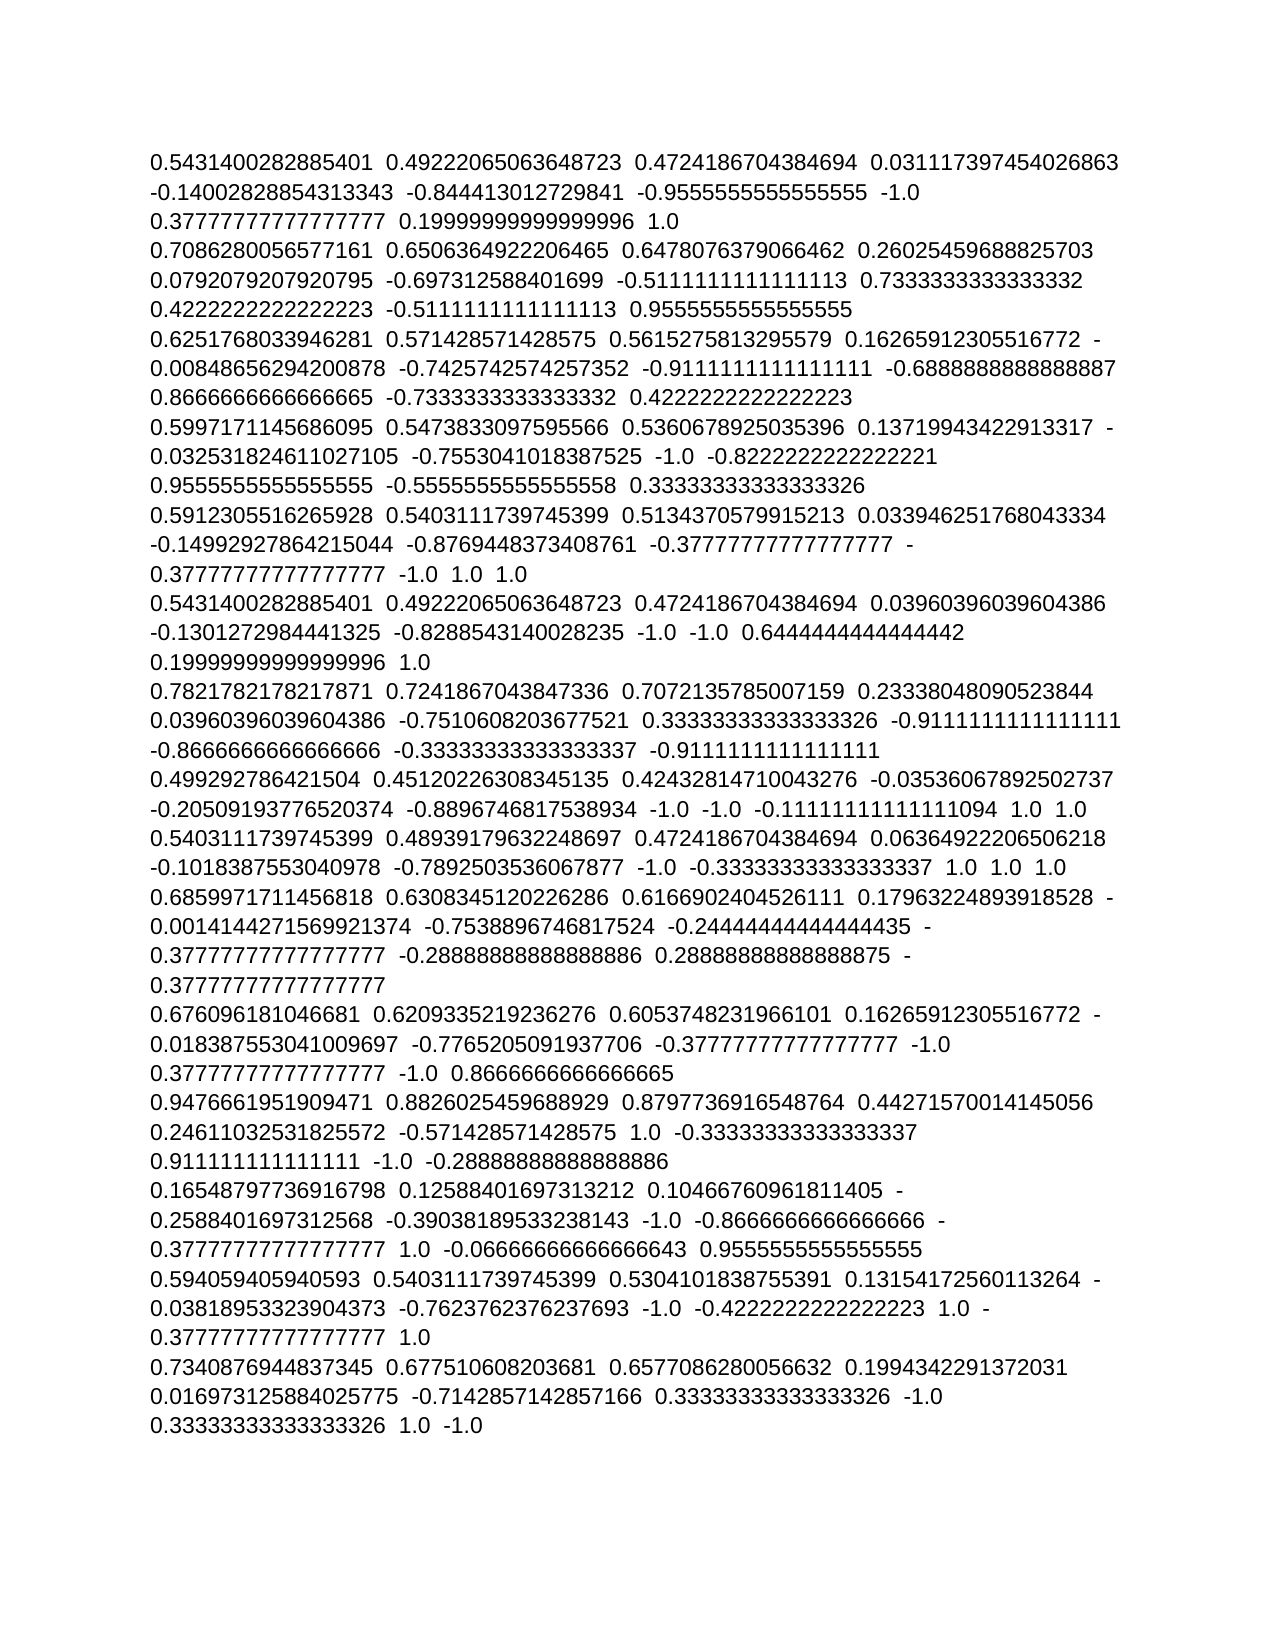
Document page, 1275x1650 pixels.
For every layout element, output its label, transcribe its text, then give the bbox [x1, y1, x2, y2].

text 0.5403111739745399 0.48939179632248697 0.4724186704384694 0.06364922206506218 -0.1018387553040978 -0.7892503536067877 -1.0 -0.33333333333333337 1.0 1.0 1.0 [150, 826, 1125, 881]
text 0.16548797736916798 0.12588401697313212 0.10466760961811405 -0.2588401697312568 -0.39038189533238143 -1.0 -0.8666666666666666 -0.37777777777777777 1.0 -0.06666666666666643 0.9555555555555555 [150, 1178, 1125, 1262]
text 0.7086280056577161 0.6506364922206465 0.6478076379066462 0.26025459688825703 0.0792079207920795 -0.697312588401699 -0.5111111111111113 0.7333333333333332 0.4222222222222223 -0.5111111111111113 0.9555555555555555 [150, 238, 1125, 322]
text 0.5912305516265928 0.5403111739745399 0.5134370579915213 0.033946251768043334 -0.14992927864215044 -0.8769448373408761 -0.37777777777777777 -0.37777777777777777 -1.0 1.0 1.0 [150, 502, 1125, 587]
text 0.5431400282885401 0.49222065063648723 0.4724186704384694 0.031117397454026863 -0.14002828854313343 -0.844413012729841 -0.9555555555555555 -1.0 0.37777777777777777 0.19999999999999996 1.0 [150, 150, 1125, 234]
text 0.499292786421504 0.45120226308345135 0.42432814710043276 -0.03536067892502737 -0.20509193776520374 -0.8896746817538934 -1.0 -1.0 -0.11111111111111094 1.0 1.0 [150, 767, 1125, 822]
text 0.5431400282885401 0.49222065063648723 0.4724186704384694 0.03960396039604386 -0.1301272984441325 -0.8288543140028235 -1.0 -1.0 0.6444444444444442 0.19999999999999996 1.0 [150, 591, 1125, 675]
text 0.6251768033946281 0.571428571428575 0.5615275813295579 0.16265912305516772 -0.00848656294200878 -0.7425742574257352 -0.9111111111111111 -0.6888888888888887 0.8666666666666665 -0.7333333333333332 0.4222222222222223 [150, 326, 1125, 411]
text 0.676096181046681 0.6209335219236276 0.6053748231966101 0.16265912305516772 -0.018387553041009697 -0.7765205091937706 -0.37777777777777777 -1.0 0.37777777777777777 -1.0 0.8666666666666665 [150, 1002, 1125, 1086]
text 0.7821782178217871 0.7241867043847336 0.7072135785007159 0.23338048090523844 0.03960396039604386 -0.7510608203677521 0.33333333333333326 -0.9111111111111111 -0.8666666666666666 -0.33333333333333337 -0.9111111111111111 [150, 679, 1125, 763]
text 0.5997171145686095 0.5473833097595566 0.5360678925035396 0.13719943422913317 -0.032531824611027105 -0.7553041018387525 -1.0 -0.8222222222222221 0.9555555555555555 -0.5555555555555558 0.33333333333333326 [150, 414, 1125, 499]
text 0.6859971711456818 0.6308345120226286 0.6166902404526111 0.17963224893918528 -0.0014144271569921374 -0.7538896746817524 -0.24444444444444435 -0.37777777777777777 -0.28888888888888886 0.28888888888888875 -0.37777777777777777 [150, 884, 1125, 998]
text 0.9476661951909471 0.8826025459688929 0.8797736916548764 0.44271570014145056 0.24611032531825572 -0.571428571428575 1.0 -0.33333333333333337 0.911111111111111 -1.0 -0.28888888888888886 [150, 1090, 1125, 1174]
text 0.7340876944837345 0.677510608203681 0.6577086280056632 0.1994342291372031 0.016973125884025775 -0.7142857142857166 0.33333333333333326 -1.0 0.33333333333333326 1.0 -1.0 [150, 1354, 1125, 1439]
text 0.594059405940593 0.5403111739745399 0.5304101838755391 0.13154172560113264 -0.03818953323904373 -0.7623762376237693 -1.0 -0.4222222222222223 1.0 -0.37777777777777777 1.0 [150, 1266, 1125, 1351]
